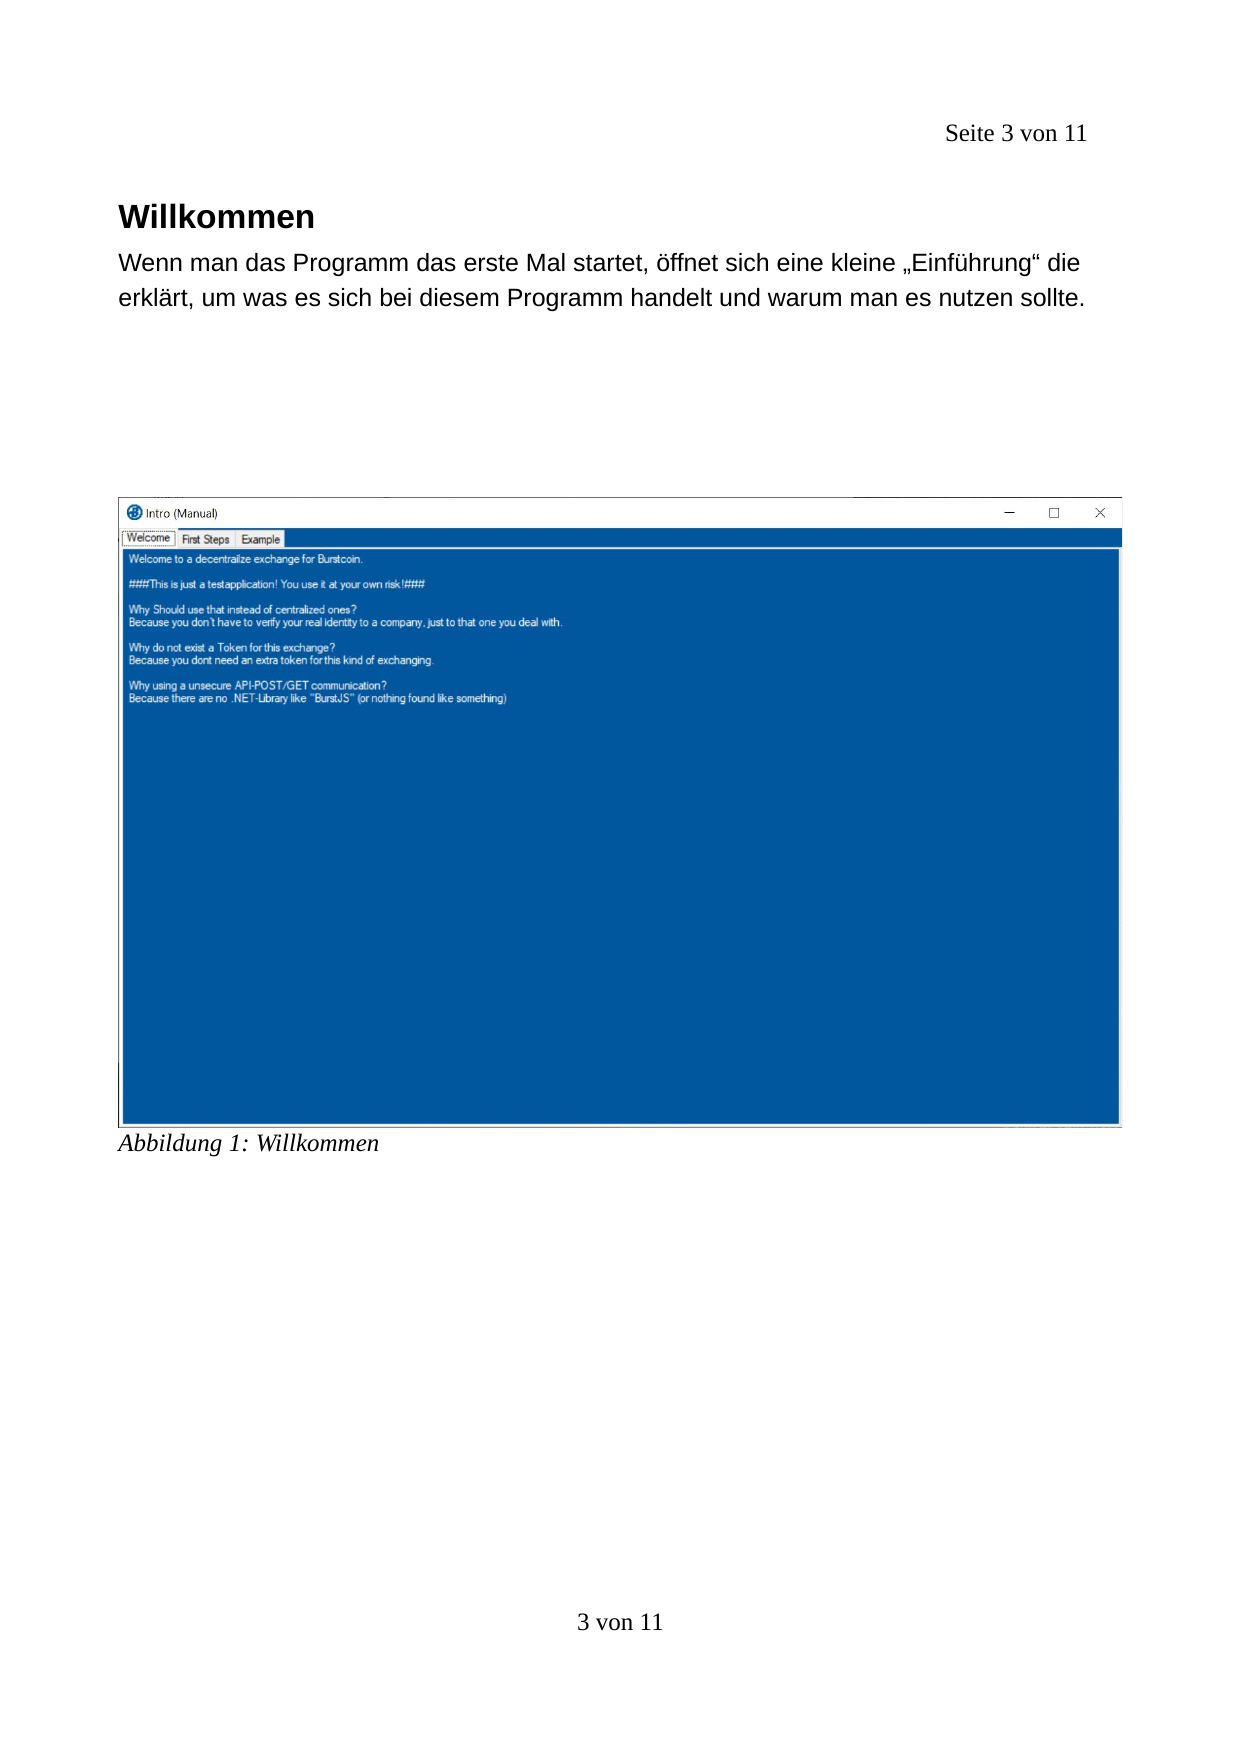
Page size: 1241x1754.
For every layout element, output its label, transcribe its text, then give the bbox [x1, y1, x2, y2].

text Wenn man das Programm das erste Mal startet, öffnet sich eine kleine „Einführung“ die erklärt, um was es sich bei diesem Programm handelt und warum man es nutzen sollte. [118, 248, 1122, 312]
text Abbildung 1: Willkommen [118, 1128, 1122, 1157]
subtitle Willkommen [118, 197, 1122, 236]
picture [118, 497, 1123, 1128]
